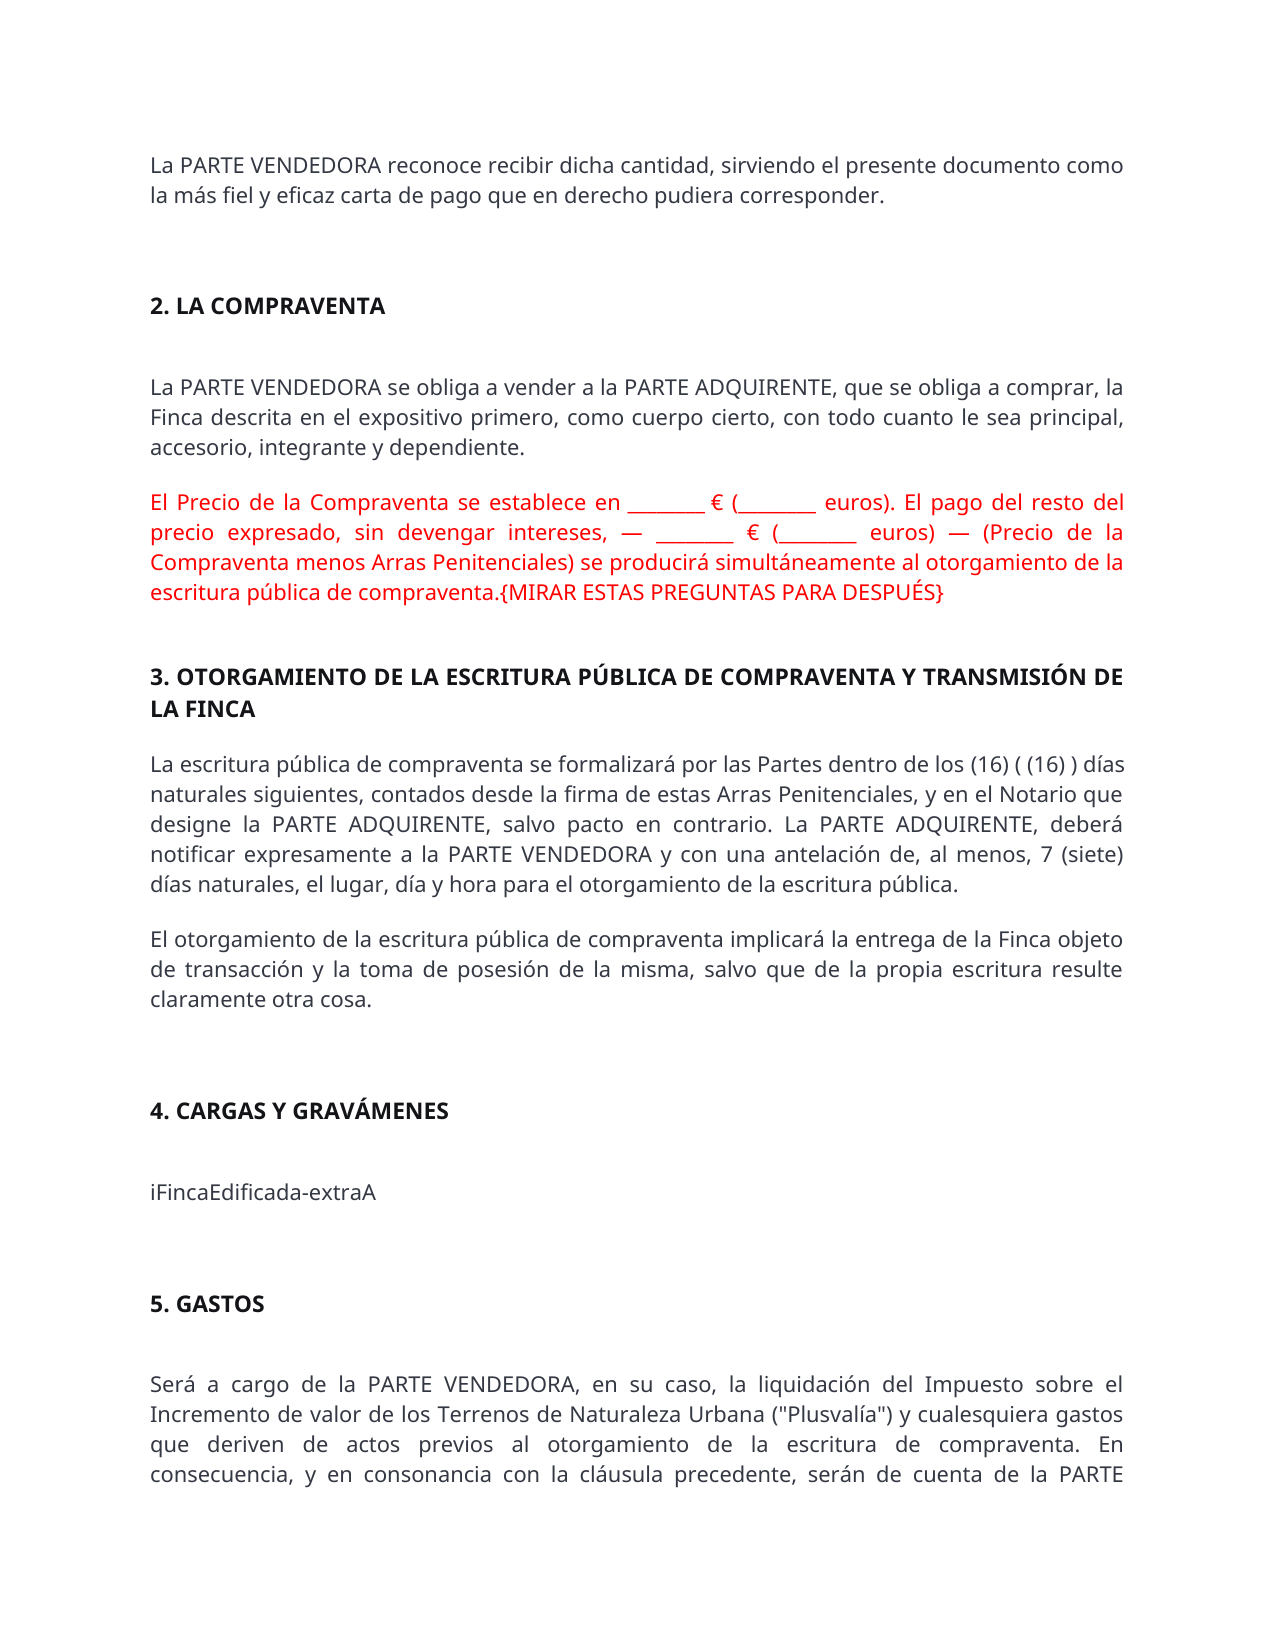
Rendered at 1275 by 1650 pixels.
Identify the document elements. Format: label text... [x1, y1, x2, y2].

text iFincaEdificada-extraA [150, 1176, 1125, 1206]
text La PARTE VENDEDORA reconoce recibir dicha cantidad, sirviendo el presente documento como la más fiel y eficaz carta de pago que en derecho pudiera corresponder. [150, 150, 1125, 210]
text El Precio de la Compraventa se establece en ________ € (________ euros). El pago del resto del precio expresado, sin devengar intereses, — ________ € (________ euros) — (Precio de la Compraventa menos Arras Penitenciales) se producirá simultáneamente al otorgamiento de la escritura pública de compraventa.{MIRAR ESTAS PREGUNTAS PARA DESPUÉS} [150, 486, 1125, 606]
text 2. LA COMPRAVENTA [150, 260, 1125, 321]
text 4. CARGAS Y GRAVÁMENES [150, 1064, 1125, 1126]
text El otorgamiento de la escritura pública de compraventa implicará la entrega de la Finca objeto de transacción y la toma de posesión de la misma, salvo que de la propia escritura resulte claramente otra cosa. [150, 924, 1125, 1014]
text La PARTE VENDEDORA se obliga a vender a la PARTE ADQUIRENTE, que se obliga a comprar, la Finca descrita en el expositivo primero, como cuerpo cierto, con todo cuanto le sea principal, accesorio, integrante y dependiente. [150, 371, 1125, 461]
text 5. GASTOS [150, 1256, 1125, 1319]
text 3. OTORGAMIENTO DE LA ESCRITURA PÚBLICA DE COMPRAVENTA Y TRANSMISIÓN DE LA FINCA [150, 631, 1125, 724]
text La escritura pública de compraventa se formalizará por las Partes dentro de los (16) ( (16) ) días naturales siguientes, contados desde la firma de estas Arras Penitenciales, y en el Notario que designe la PARTE ADQUIRENTE, salvo pacto en contrario. La PARTE ADQUIRENTE, deberá notificar expresamente a la PARTE VENDEDORA y con una antelación de, al menos, 7 (siete) días naturales, el lugar, día y hora para el otorgamiento de la escritura pública. [150, 749, 1125, 899]
text Será a cargo de la PARTE VENDEDORA, en su caso, la liquidación del Impuesto sobre el Incremento de valor de los Terrenos de Naturaleza Urbana ("Plusvalía") y cualesquiera gastos que deriven de actos previos al otorgamiento de la escritura de compraventa. En consecuencia, y en consonancia con la cláusula precedente, serán de cuenta de la PARTE [150, 1369, 1125, 1489]
